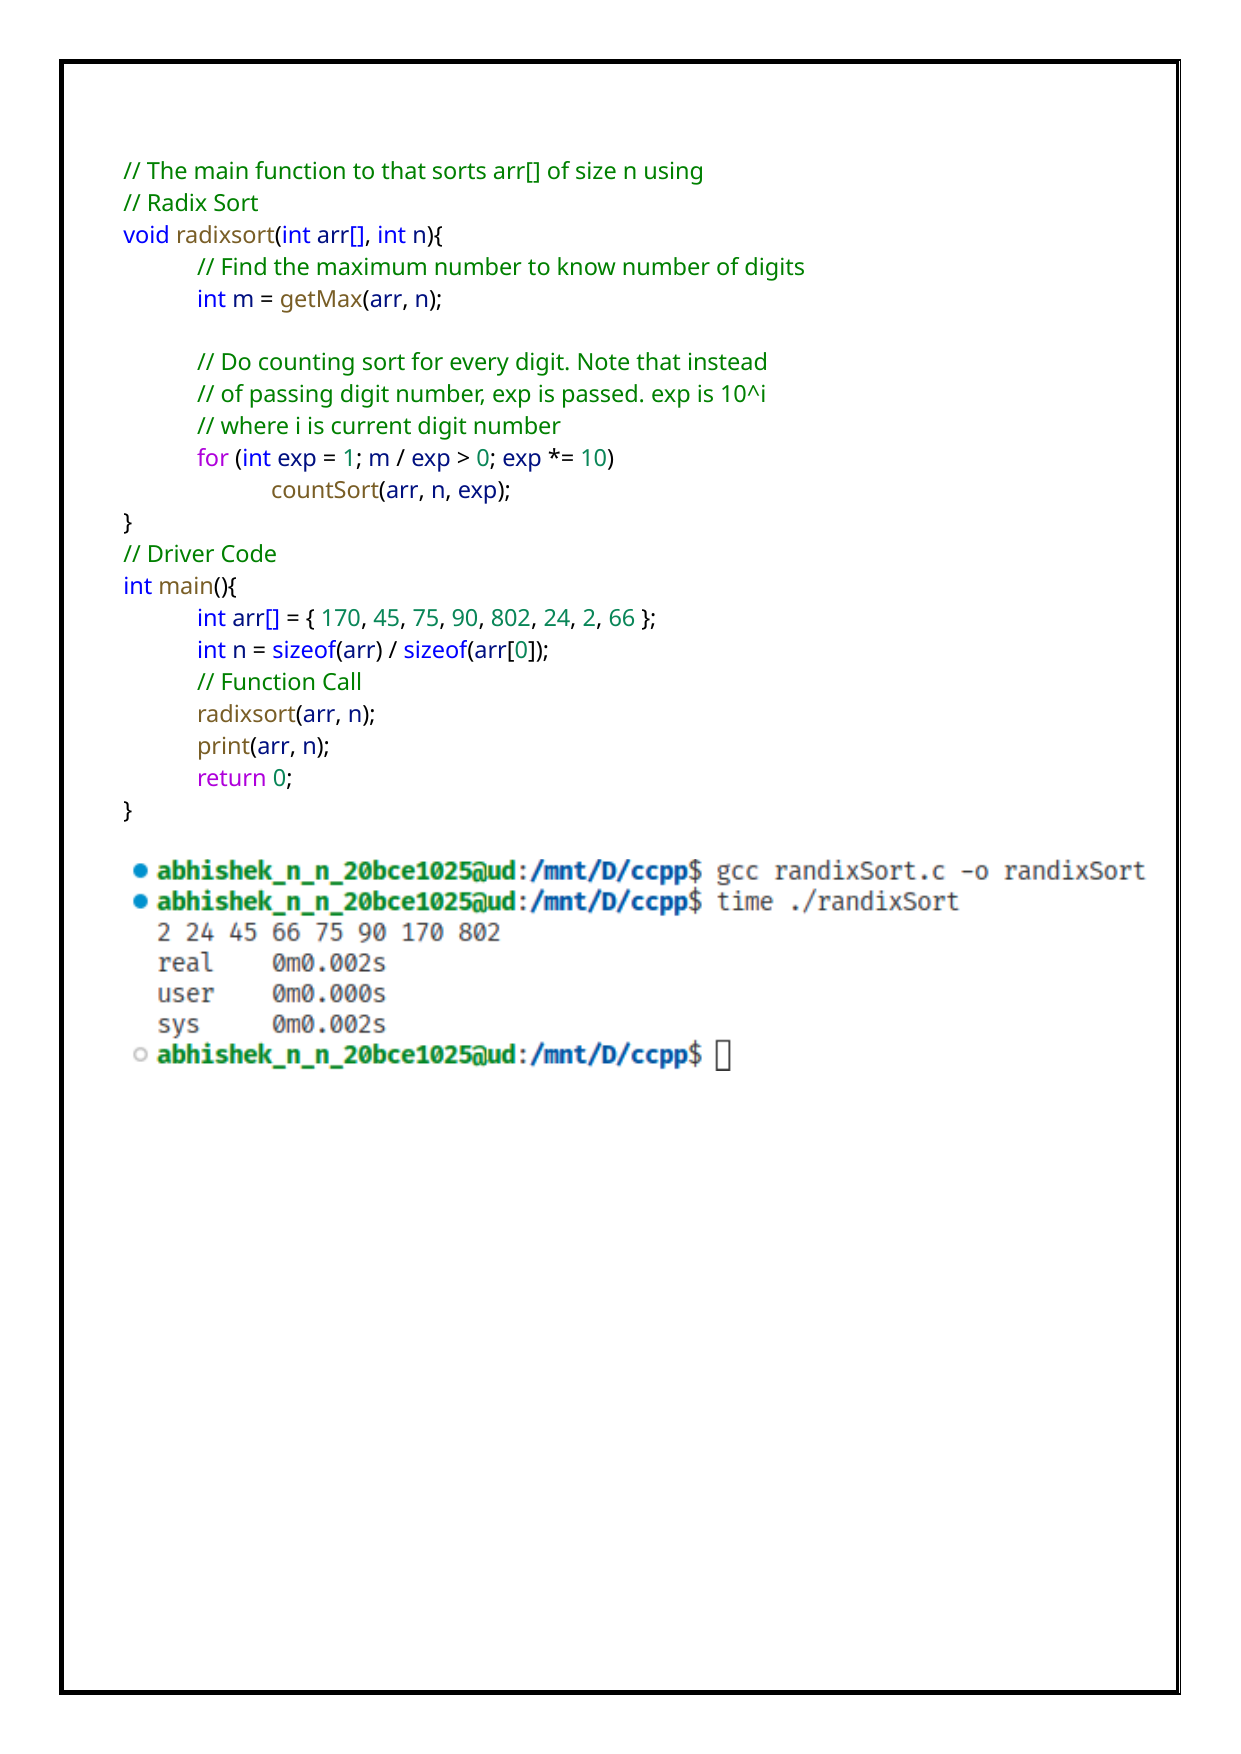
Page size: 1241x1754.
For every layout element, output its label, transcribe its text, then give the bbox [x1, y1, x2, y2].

text // Function Call [197, 665, 1117, 697]
text // of passing digit number, exp is passed. exp is 10^i [197, 377, 1117, 409]
text return 0; [197, 761, 1117, 793]
text int arr[] = { 170, 45, 75, 90, 802, 24, 2, 66 }; [197, 601, 1117, 633]
text int n = sizeof(arr) / sizeof(arr[0]); [197, 633, 1117, 665]
text int m = getMax(arr, n); [197, 282, 1117, 314]
text radixsort(arr, n); [197, 697, 1117, 729]
text // Find the maximum number to know number of digits [197, 250, 1117, 282]
text print(arr, n); [197, 729, 1117, 761]
text } [123, 505, 1117, 537]
text // where i is current digit number [197, 409, 1117, 441]
text // Driver Code [123, 537, 1117, 569]
text for (int exp = 1; m / exp > 0; exp *= 10) [197, 441, 1117, 473]
text // Do counting sort for every digit. Note that instead [197, 345, 1117, 377]
text void radixsort(int arr[], int n){ [123, 218, 1117, 250]
text int main(){ [123, 569, 1117, 601]
text } [123, 793, 1117, 825]
text // The main function to that sorts arr[] of size n using [123, 154, 1117, 186]
text // Radix Sort [123, 186, 1117, 218]
text countSort(arr, n, exp); [271, 473, 1117, 505]
picture [123, 859, 1159, 1071]
